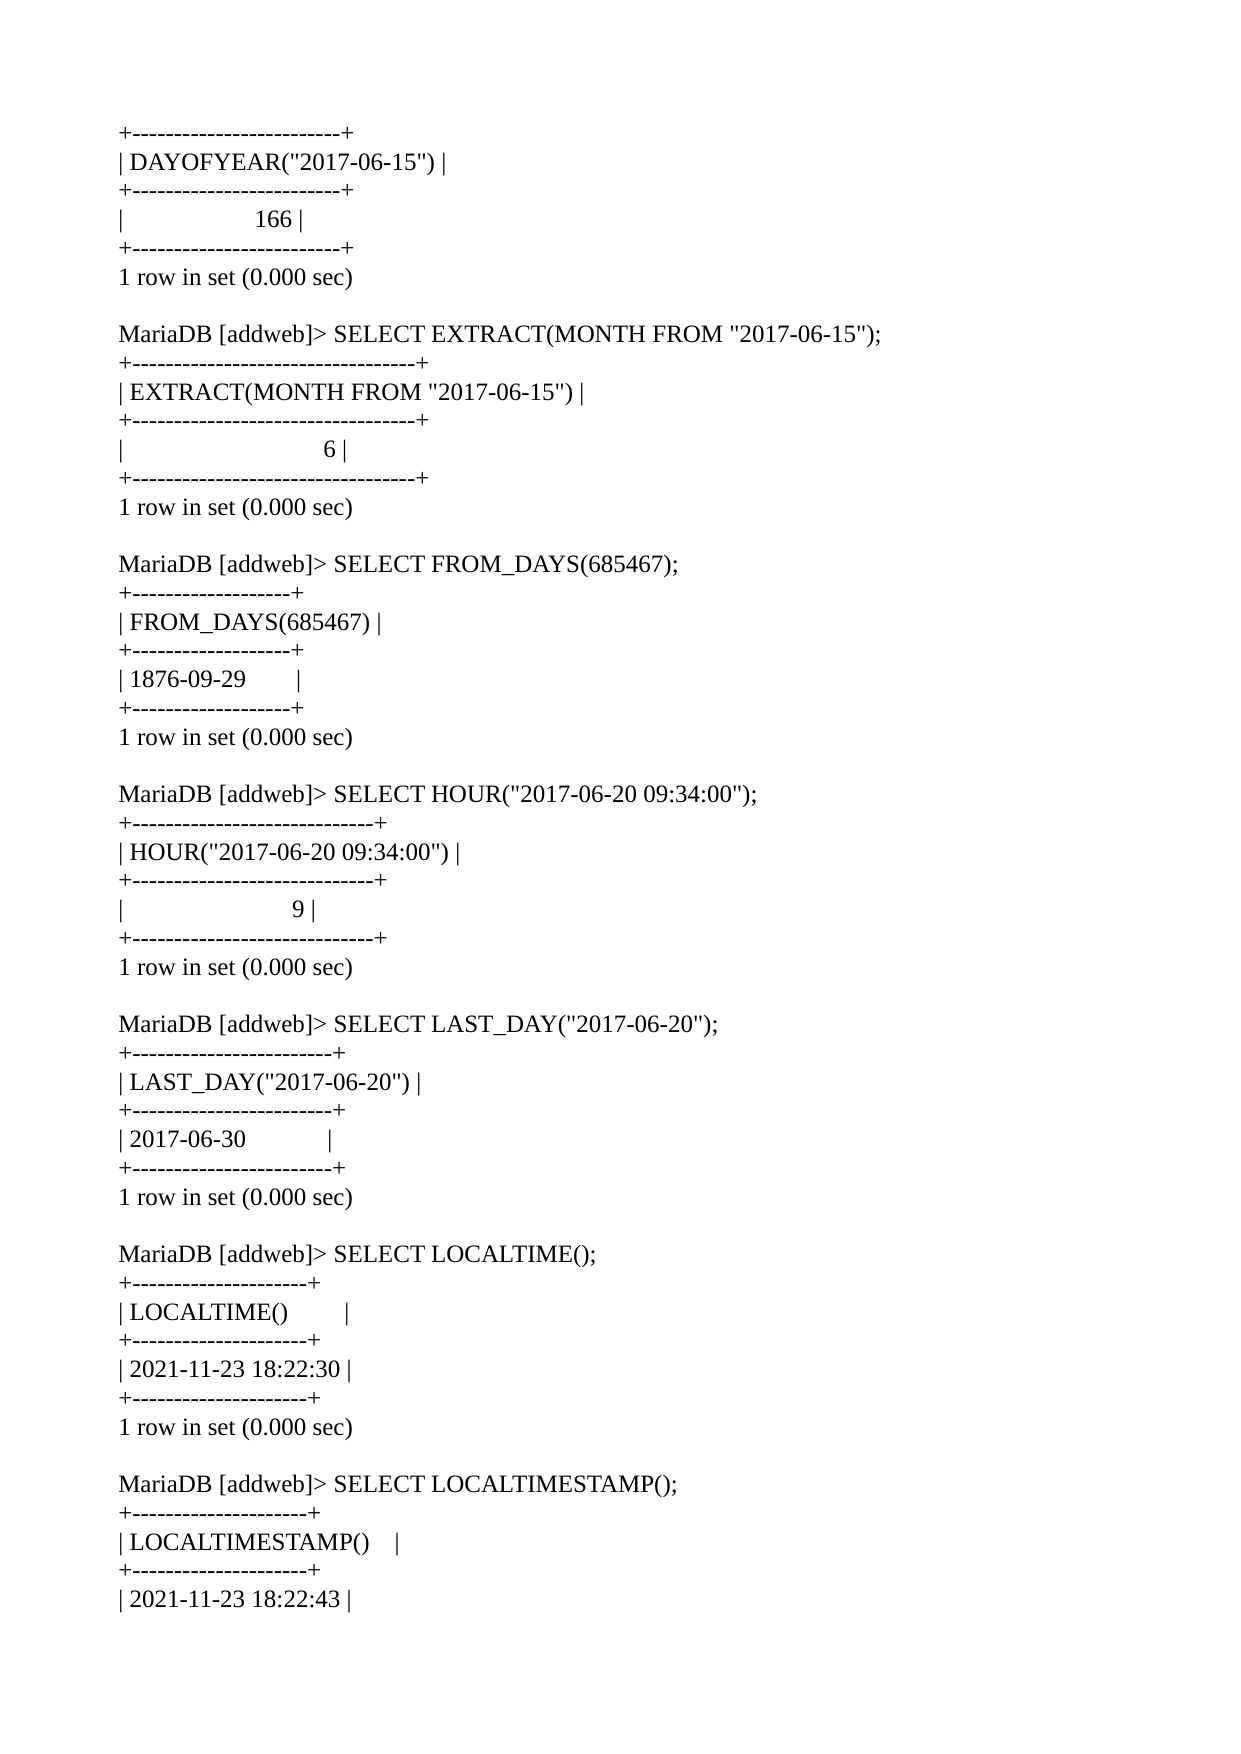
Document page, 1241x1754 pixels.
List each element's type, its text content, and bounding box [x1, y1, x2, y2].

text 1 row in set (0.000 sec) [118, 492, 1122, 521]
text | 1876-09-29 | [118, 664, 1122, 693]
text | 166 | [118, 204, 1122, 233]
text +---------------------+ [118, 1383, 1122, 1412]
text +-------------------------+ [118, 176, 1122, 204]
text | FROM_DAYS(685467) | [118, 607, 1122, 636]
text +---------------------+ [118, 1498, 1122, 1527]
text | LOCALTIMESTAMP() | [118, 1527, 1122, 1556]
text +-------------------+ [118, 693, 1122, 722]
text | EXTRACT(MONTH FROM "2017-06-15") | [118, 377, 1122, 406]
text MariaDB [addweb]> SELECT EXTRACT(MONTH FROM "2017-06-15"); [118, 319, 1122, 348]
text +------------------------+ [118, 1153, 1122, 1182]
text | DAYOFYEAR("2017-06-15") | [118, 147, 1122, 176]
text +----------------------------------+ [118, 463, 1122, 492]
text 1 row in set (0.000 sec) [118, 262, 1122, 291]
text +-------------------+ [118, 636, 1122, 664]
text 1 row in set (0.000 sec) [118, 1412, 1122, 1441]
text +-----------------------------+ [118, 866, 1122, 894]
text | HOUR("2017-06-20 09:34:00") | [118, 837, 1122, 866]
text 1 row in set (0.000 sec) [118, 952, 1122, 981]
text | LAST_DAY("2017-06-20") | [118, 1067, 1122, 1096]
text +----------------------------------+ [118, 348, 1122, 377]
text MariaDB [addweb]> SELECT LAST_DAY("2017-06-20"); [118, 1009, 1122, 1038]
text MariaDB [addweb]> SELECT HOUR("2017-06-20 09:34:00"); [118, 779, 1122, 808]
text +-----------------------------+ [118, 923, 1122, 952]
text +---------------------+ [118, 1326, 1122, 1354]
text +---------------------+ [118, 1556, 1122, 1584]
text +----------------------------------+ [118, 406, 1122, 434]
text MariaDB [addweb]> SELECT FROM_DAYS(685467); [118, 549, 1122, 578]
text | LOCALTIME() | [118, 1297, 1122, 1326]
text | 2017-06-30 | [118, 1124, 1122, 1153]
text | 2021-11-23 18:22:43 | [118, 1584, 1122, 1613]
text +-----------------------------+ [118, 808, 1122, 837]
text 1 row in set (0.000 sec) [118, 1182, 1122, 1211]
text +-------------------------+ [118, 233, 1122, 262]
text MariaDB [addweb]> SELECT LOCALTIMESTAMP(); [118, 1469, 1122, 1498]
text +---------------------+ [118, 1268, 1122, 1297]
text MariaDB [addweb]> SELECT LOCALTIME(); [118, 1239, 1122, 1268]
text +------------------------+ [118, 1096, 1122, 1124]
text +-------------------+ [118, 578, 1122, 607]
text | 2021-11-23 18:22:30 | [118, 1354, 1122, 1383]
text +------------------------+ [118, 1038, 1122, 1067]
text | 9 | [118, 894, 1122, 923]
text +-------------------------+ [118, 118, 1122, 147]
text | 6 | [118, 434, 1122, 463]
text 1 row in set (0.000 sec) [118, 722, 1122, 751]
